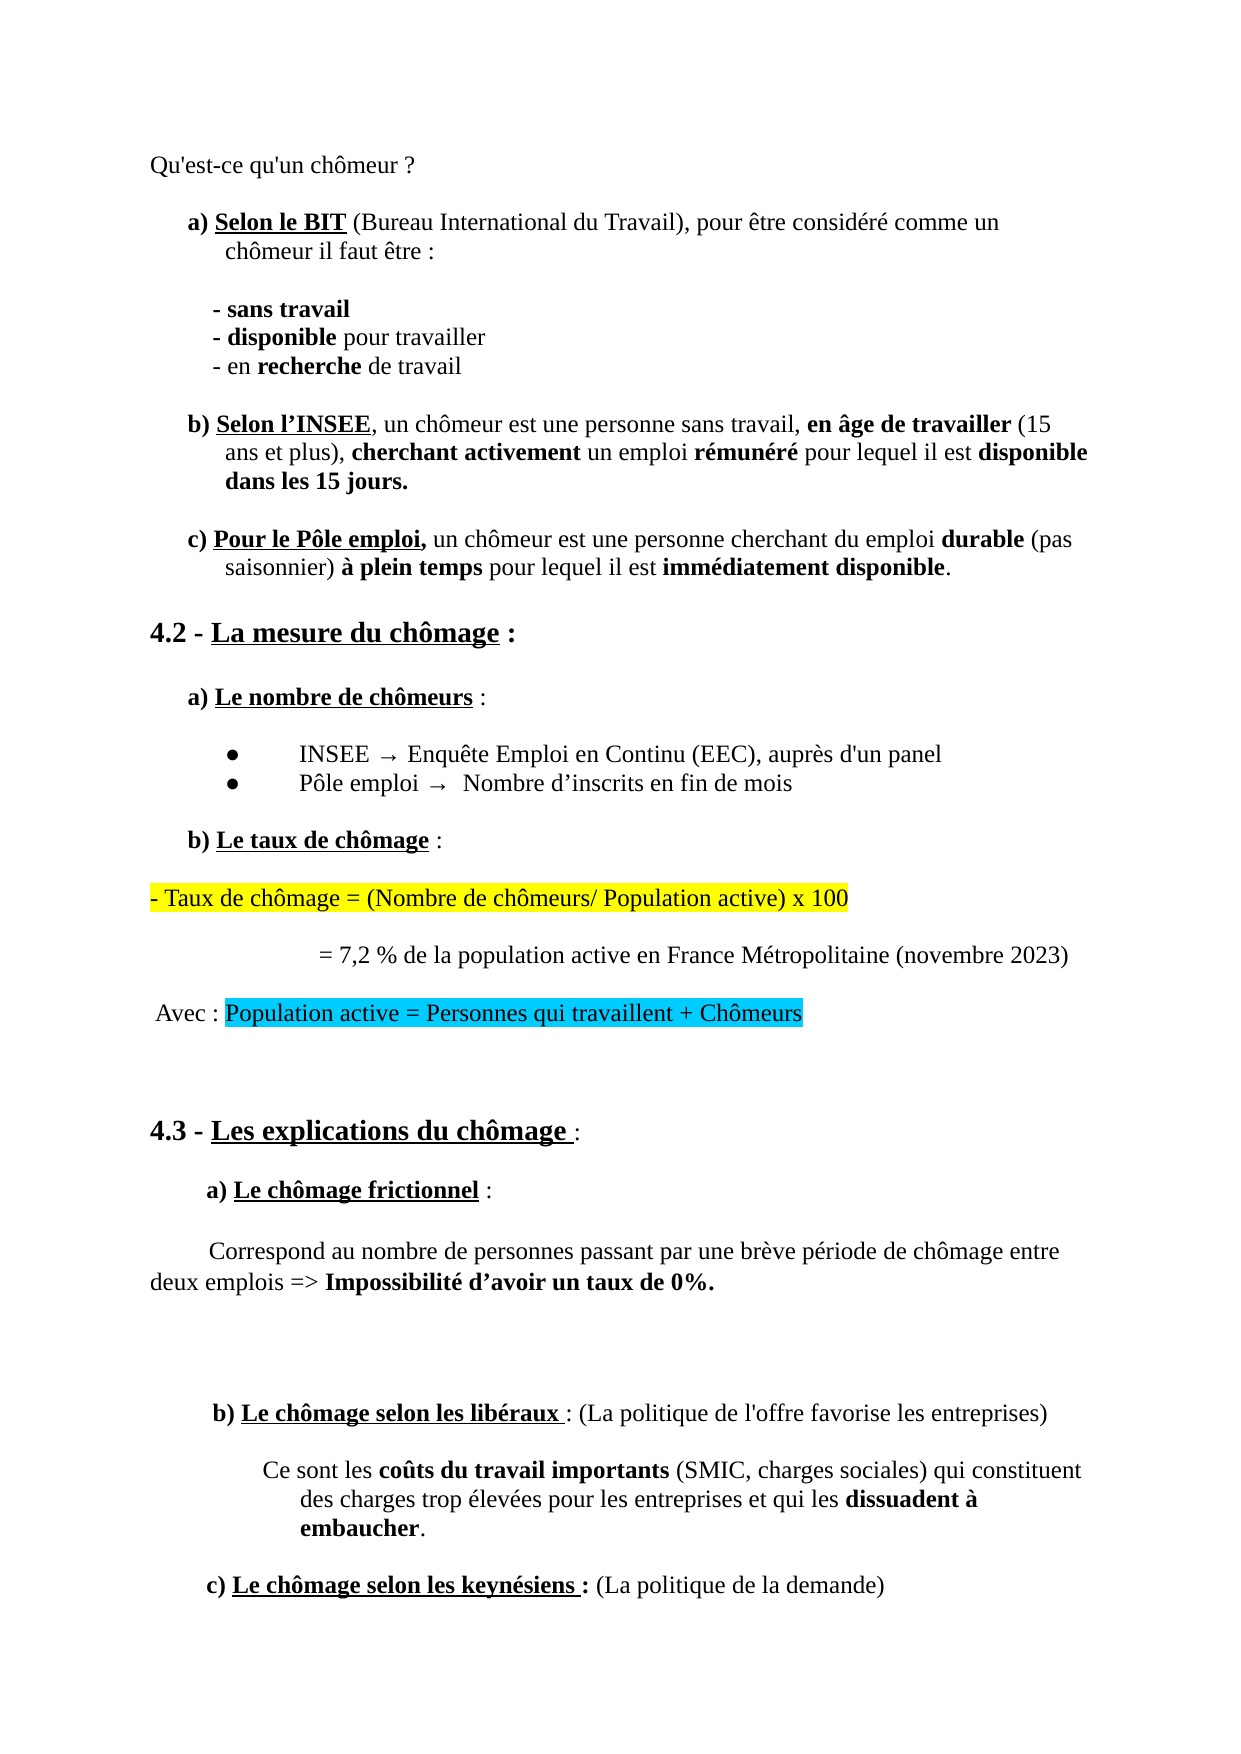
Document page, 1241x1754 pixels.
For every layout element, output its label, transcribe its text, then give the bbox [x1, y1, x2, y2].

text - en recherche de travail [187, 351, 1090, 380]
text 4.3 - Les explications du chômage : [150, 1113, 1090, 1147]
text a) Le chômage frictionnel : [150, 1175, 1090, 1204]
text 4.2 - La mesure du chômage : [150, 615, 1090, 648]
list Pôle emploi → Nombre d’inscrits en fin de mois [225, 768, 1090, 797]
text a) Selon le BIT (Bureau International du Travail), pour être considéré comme un chômeur il faut être : [187, 207, 1090, 265]
text Avec : Population active = Personnes qui travaillent + Chômeurs [150, 998, 1090, 1027]
text = 7,2 % de la population active en France Métropolitaine (novembre 2023) [150, 941, 1090, 969]
text Correspond au nombre de personnes passant par une brève période de chômage entre deux emplois => Impossibilité d’avoir un taux de 0%. [150, 1233, 1090, 1296]
text b) Le taux de chômage : [187, 826, 1090, 854]
text a) Le nombre de chômeurs : [187, 682, 1090, 711]
text Qu'est-ce qu'un chômeur ? [150, 150, 1090, 179]
text - Taux de chômage = (Nombre de chômeurs/ Population active) x 100 [150, 883, 1090, 912]
text b) Le chômage selon les libéraux : (La politique de l'offre favorise les entreprises) [150, 1398, 1090, 1427]
text - sans travail [187, 294, 1090, 322]
list INSEE → Enquête Emploi en Continu (EEC), auprès d'un panel [225, 739, 1090, 768]
text c) Le chômage selon les keynésiens : (La politique de la demande) [150, 1570, 1090, 1599]
text c) Pour le Pôle emploi, un chômeur est une personne cherchant du emploi durable (pas saisonnier) à plein temps pour lequel il est immédiatement disponible. [187, 524, 1090, 581]
text b) Selon l’INSEE, un chômeur est une personne sans travail, en âge de travailler (15 ans et plus), cherchant activement un emploi rémunéré pour lequel il est disponible dans les 15 jours. [187, 409, 1090, 495]
text Ce sont les coûts du travail importants (SMIC, charges sociales) qui constituent des charges trop élevées pour les entreprises et qui les dissuadent à embaucher. [262, 1455, 1090, 1542]
text - disponible pour travailler [187, 322, 1090, 351]
